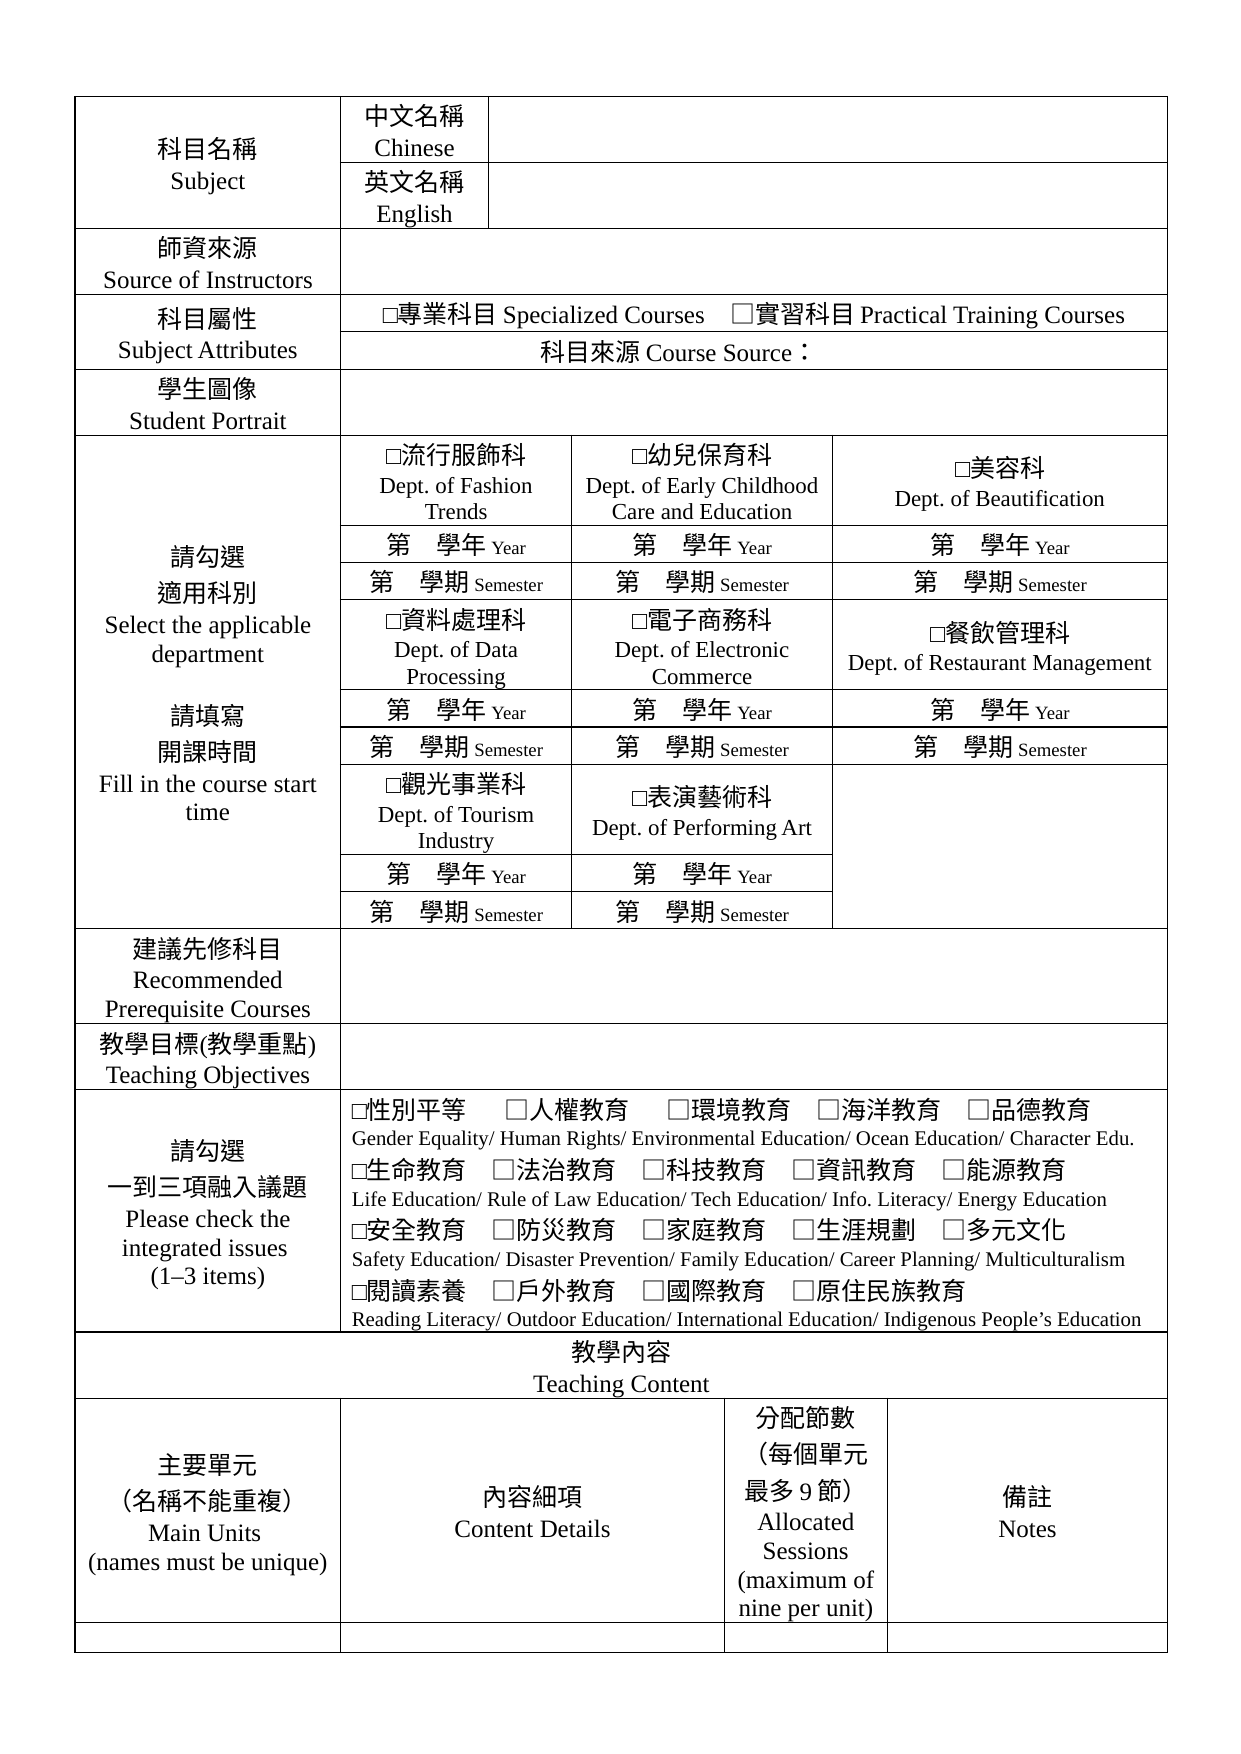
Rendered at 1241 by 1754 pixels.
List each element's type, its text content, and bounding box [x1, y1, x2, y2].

table_cell 品格力、創新力、合作力、行動力、國際力 [341, 370, 1167, 434]
table_cell [341, 1024, 1167, 1089]
table_cell 第 學期Semester [572, 728, 832, 764]
table_cell 第 學年Year [572, 526, 832, 562]
table_cell [341, 1623, 724, 1652]
table_cell 第 學期Semester [833, 563, 1167, 599]
table_cell 內容細項 Content Details [341, 1399, 724, 1622]
table_cell □表演藝術科 Dept. of Performing Art [572, 765, 832, 854]
table_cell 科目屬性 Subject Attributes [76, 295, 340, 368]
table_cell 建議先修科目 Recommended Prerequisite Courses [76, 929, 340, 1023]
table_cell [833, 765, 1167, 928]
table_cell 第 學期Semester [572, 892, 832, 928]
table_cell □電子商務科 Dept. of Electronic Commerce [572, 600, 832, 689]
table_cell 教學目標(教學重點) Teaching Objectives [76, 1024, 340, 1089]
table_cell 請勾選 一到三項融入議題 Please check the integrated issues (1–3 items) [76, 1090, 340, 1331]
table_cell 分配節數 （每個單元最多9節） Allocated Sessions (maximum of nine per unit) [725, 1399, 887, 1622]
table_cell [489, 163, 1167, 228]
table_header 科目名稱 Subject [76, 97, 340, 228]
table_cell □性別平等 □人權教育 □環境教育 □海洋教育 □品德教育 Gender Equality/ Human Rights/ Environmental Education/ Ocean Education/ Character Edu. □生命教育 □法治教育 □科技教育 □資訊教育 □能源教育 Life Education/ Rule of Law Education/ Tech Education/ Info. Literacy/ Energy Education □安全教育 □防災教育 □家庭教育 □生涯規劃 □多元文化 Safety Education/ Disaster Prevention/ Family Education/ Career Planning/ Multiculturalism □閱讀素養 □戶外教育 □國際教育 □原住民族教育 Reading Literacy/ Outdoor Education/ International Education/ Indigenous People’s Education [341, 1090, 1167, 1331]
table_cell [76, 1623, 340, 1652]
table_cell 主要單元 （名稱不能重複） Main Units (names must be unique) [76, 1399, 340, 1622]
table_cell 科目來源Course Source：學校自行規劃 [341, 332, 1167, 368]
table_cell 第 學年Year [341, 690, 571, 726]
table_cell 第 學期Semester [833, 728, 1167, 764]
table_cell □觀光事業科 Dept. of Tourism Industry [341, 765, 571, 854]
table_cell □美容科 Dept. of Beautification [833, 436, 1167, 524]
table_cell 師資來源 Source of Instructors [76, 229, 340, 294]
table_cell 請勾選 適用科別 Select the applicable department 請填寫 開課時間 Fill in the course start time [76, 436, 340, 928]
table_cell 內聘 [341, 229, 1167, 294]
table_cell 第 學年Year [572, 690, 832, 726]
table_header [489, 97, 1167, 162]
table_cell 教學內容 Teaching Content [76, 1333, 1167, 1397]
table_cell [725, 1623, 887, 1652]
table_cell 第 學年Year [572, 855, 832, 891]
table_cell [341, 929, 1167, 1023]
table_cell 第 學期Semester [341, 728, 571, 764]
table_cell □專業科目Specialized Courses □實習科目Practical Training Courses [341, 295, 1167, 331]
table_cell 英文名稱English [341, 163, 488, 228]
table_cell □餐飲管理科 Dept. of Restaurant Management [833, 600, 1167, 689]
table_header 中文名稱Chinese [341, 97, 488, 162]
table_cell 第 學期Semester [341, 892, 571, 928]
table_cell □幼兒保育科 Dept. of Early Childhood Care and Education [572, 436, 832, 524]
table_cell 第 學期Semester [341, 563, 571, 599]
table_cell 第 學年Year [341, 526, 571, 562]
table_cell □流行服飾科 Dept. of Fashion Trends [341, 436, 571, 524]
table_cell 第 學期Semester [572, 563, 832, 599]
table_cell □資料處理科 Dept. of Data Processing [341, 600, 571, 689]
table_cell 第 學年Year [341, 855, 571, 891]
table_cell 備註 Notes [888, 1399, 1167, 1622]
table_cell 第 學年Year [833, 526, 1167, 562]
table_cell [888, 1623, 1167, 1652]
table_cell 第 學年Year [833, 690, 1167, 726]
table_cell 學生圖像 Student Portrait [76, 370, 340, 434]
